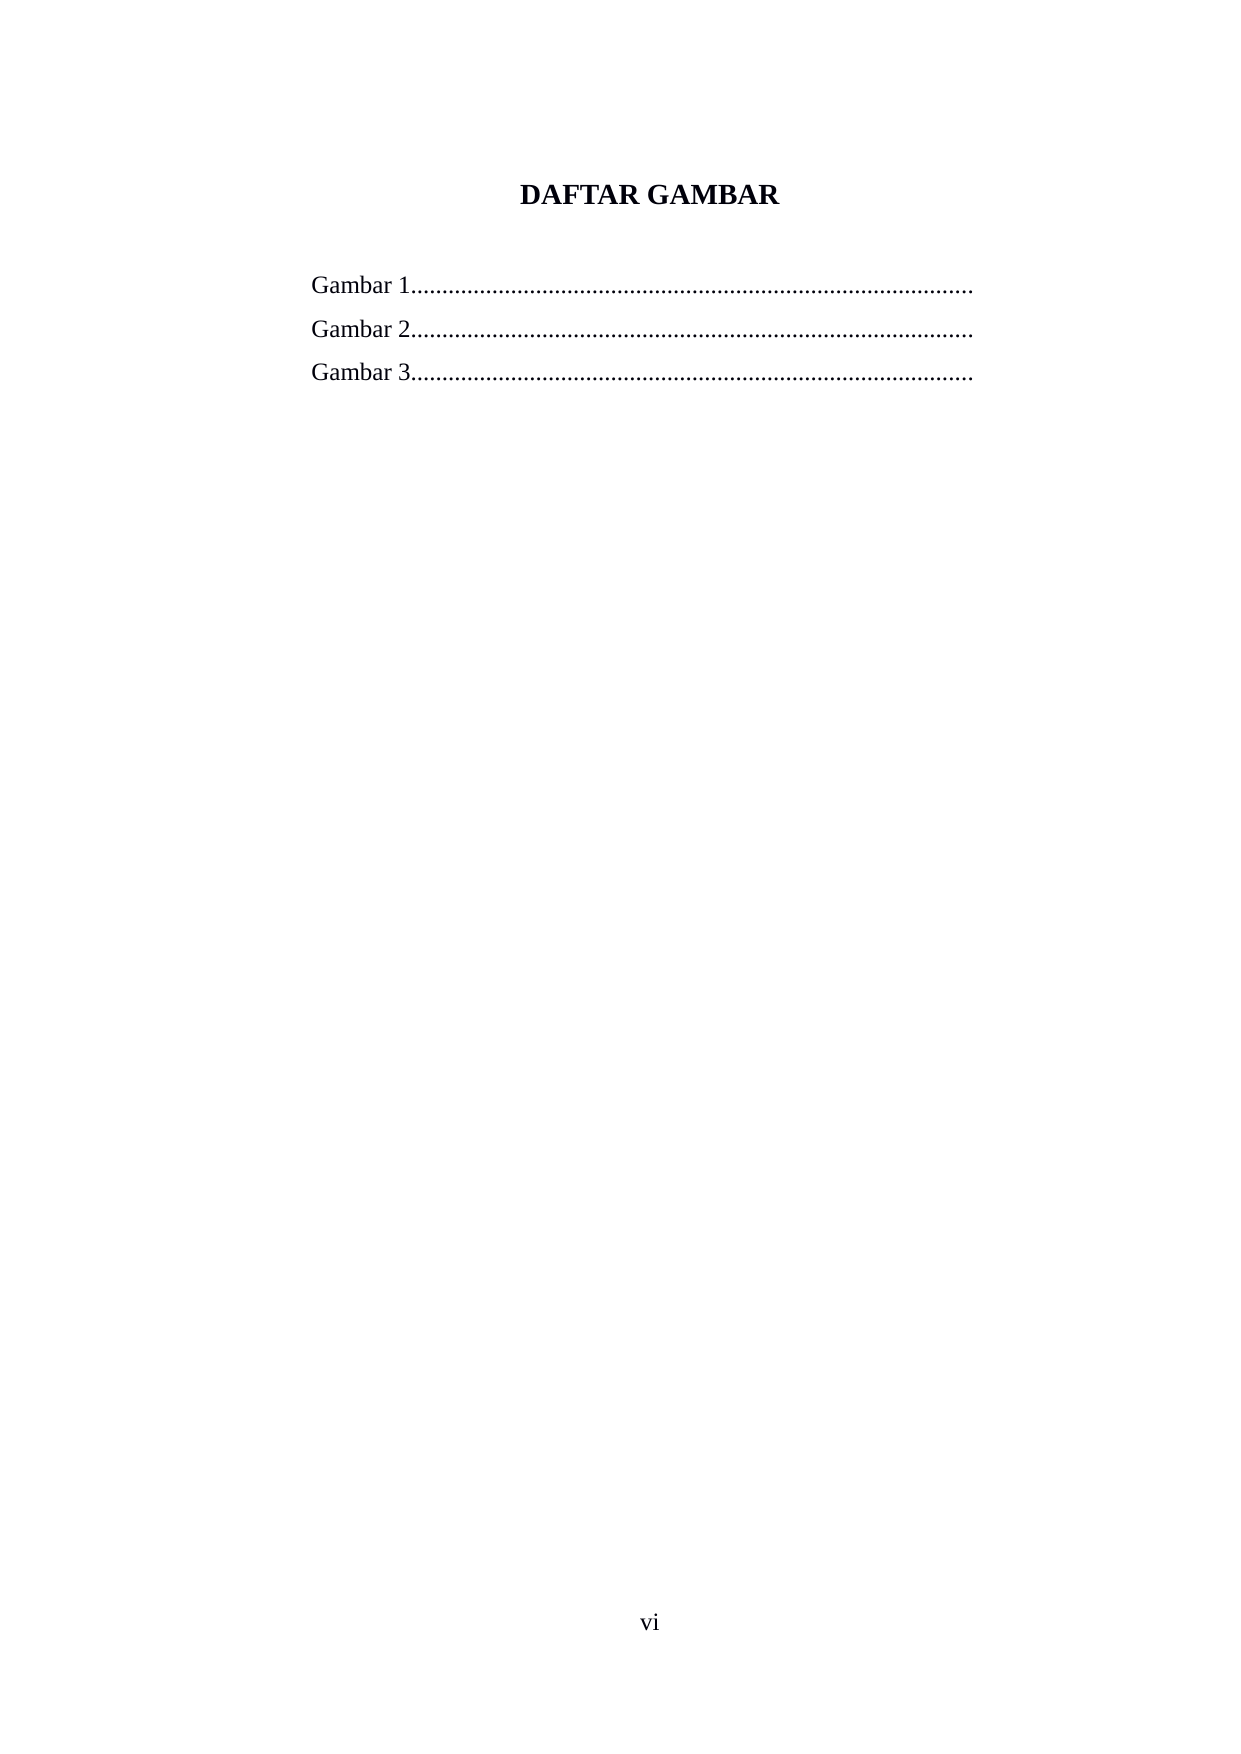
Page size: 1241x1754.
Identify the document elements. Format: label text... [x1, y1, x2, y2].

list Gambar 3 [311, 357, 1063, 386]
list DAFTAR GAMBAR [236, 177, 1063, 211]
list Gambar 2 [311, 314, 1063, 342]
list Gambar 1 [311, 271, 1063, 299]
